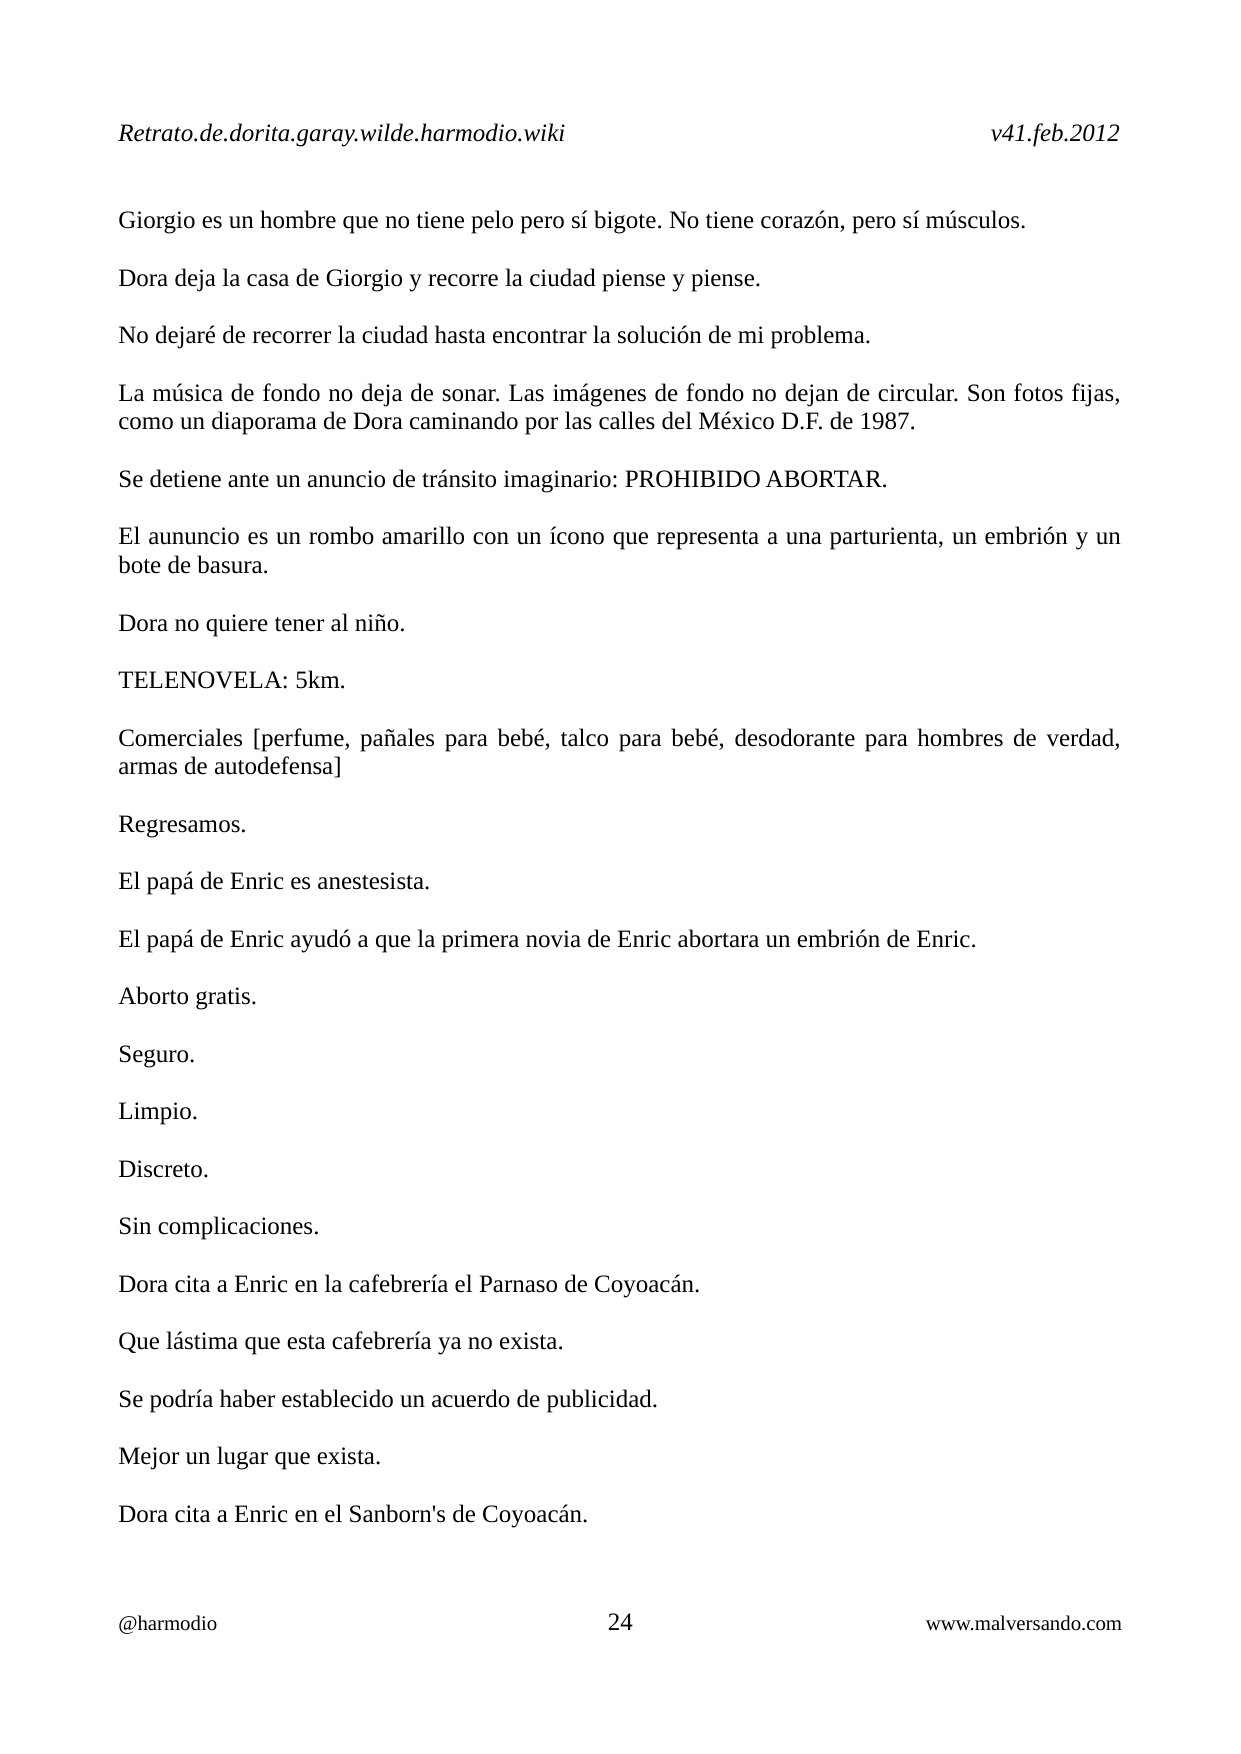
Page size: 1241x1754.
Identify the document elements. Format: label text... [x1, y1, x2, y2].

text Seguro. [118, 1039, 1122, 1068]
text Regresamos. [118, 809, 1122, 838]
text Dora cita a Enric en el Sanborn's de Coyoacán. [118, 1499, 1122, 1528]
text La música de fondo no deja de sonar. Las imágenes de fondo no dejan de circular. Son fotos fijas, como un diaporama de Dora caminando por las calles del México D.F. de 1987. [118, 378, 1122, 435]
text El papá de Enric ayudó a que la primera novia de Enric abortara un embrión de Enric. [118, 924, 1122, 953]
text Aborto gratis. [118, 981, 1122, 1010]
text Dora deja la casa de Giorgio y recorre la ciudad piense y piense. [118, 263, 1122, 291]
text Discreto. [118, 1154, 1122, 1183]
text Que lástima que esta cafebrería ya no exista. [118, 1326, 1122, 1355]
text Comerciales [perfume, pañales para bebé, talco para bebé, desodorante para hombres de verdad, armas de autodefensa] [118, 723, 1122, 780]
text El aununcio es un rombo amarillo con un ícono que representa a una parturienta, un embrión y un bote de basura. [118, 521, 1122, 579]
text Sin complicaciones. [118, 1211, 1122, 1240]
text Dora no quiere tener al niño. [118, 608, 1122, 636]
text Se podría haber establecido un acuerdo de publicidad. [118, 1384, 1122, 1413]
text Limpio. [118, 1096, 1122, 1125]
text El papá de Enric es anestesista. [118, 866, 1122, 895]
text Mejor un lugar que exista. [118, 1441, 1122, 1470]
text Giorgio es un hombre que no tiene pelo pero sí bigote. No tiene corazón, pero sí músculos. [118, 205, 1122, 234]
text TELENOVELA: 5km. [118, 665, 1122, 694]
text No dejaré de recorrer la ciudad hasta encontrar la solución de mi problema. [118, 320, 1122, 349]
text Dora cita a Enric en la cafebrería el Parnaso de Coyoacán. [118, 1269, 1122, 1298]
text Se detiene ante un anuncio de tránsito imaginario: PROHIBIDO ABORTAR. [118, 464, 1122, 493]
